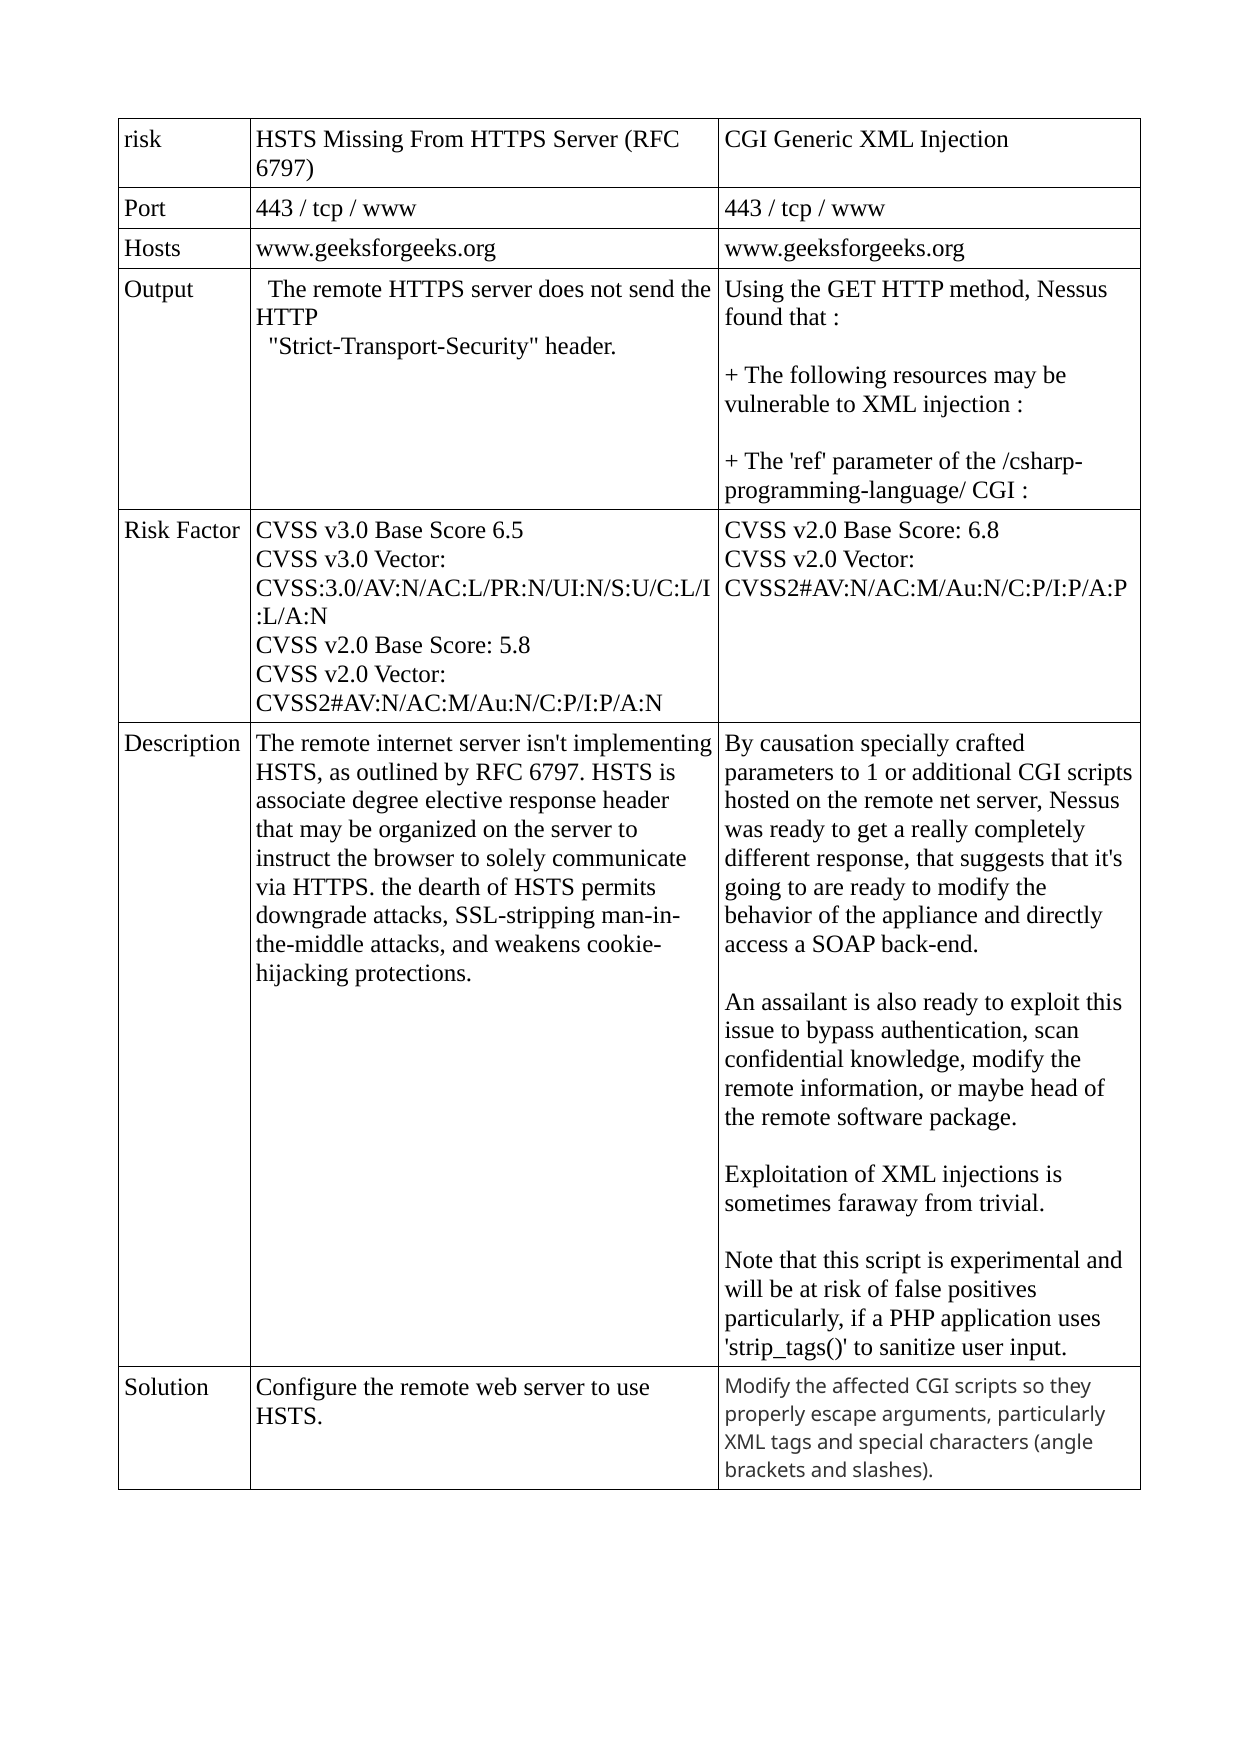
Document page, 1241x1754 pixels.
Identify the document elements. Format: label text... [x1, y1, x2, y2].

table_cell www.geeksforgeeks.org [719, 229, 1140, 268]
table_cell Solution [119, 1367, 250, 1489]
table_header HSTS Missing From HTTPS Server (RFC 6797) [251, 119, 718, 187]
table_cell Risk Factor [119, 510, 250, 722]
table_cell The remote internet server isn't implementing HSTS, as outlined by RFC 6797. HSTS is associate degree elective response header that may be organized on the server to instruct the browser to solely communicate via HTTPS. the dearth of HSTS permits downgrade attacks, SSL-stripping man-in-the-middle attacks, and weakens cookie-hijacking protections. [251, 723, 718, 1366]
table_cell Using the GET HTTP method, Nessus found that : + The following resources may be vulnerable to XML injection : + The 'ref' parameter of the /csharp-programming-language/ CGI : [719, 269, 1140, 509]
table_cell The remote HTTPS server does not send the HTTP "Strict-Transport-Security" header. [251, 269, 718, 509]
table_cell Port [119, 188, 250, 227]
table_cell 443 / tcp / www [251, 188, 718, 227]
table_cell Hosts [119, 229, 250, 268]
table_cell www.geeksforgeeks.org [251, 229, 718, 268]
table_cell CVSS v3.0 Base Score 6.5 CVSS v3.0 Vector: CVSS:3.0/AV:N/AC:L/PR:N/UI:N/S:U/C:L/I:L/A:N CVSS v2.0 Base Score: 5.8 CVSS v2.0 Vector: CVSS2#AV:N/AC:M/Au:N/C:P/I:P/A:N [251, 510, 718, 722]
table_header CGI Generic XML Injection [719, 119, 1140, 187]
table_cell CVSS v2.0 Base Score: 6.8 CVSS v2.0 Vector: CVSS2#AV:N/AC:M/Au:N/C:P/I:P/A:P [719, 510, 1140, 722]
table_cell By causation specially crafted parameters to 1 or additional CGI scripts hosted on the remote net server, Nessus was ready to get a really completely different response, that suggests that it's going to are ready to modify the behavior of the appliance and directly access a SOAP back-end. An assailant is also ready to exploit this issue to bypass authentication, scan confidential knowledge, modify the remote information, or maybe head of the remote software package. Exploitation of XML injections is sometimes faraway from trivial. Note that this script is experimental and will be at risk of false positives particularly, if a PHP application uses 'strip_tags()' to sanitize user input. [719, 723, 1140, 1366]
table_cell Modify the affected CGI scripts so they properly escape arguments, particularly XML tags and special characters (angle brackets and slashes). [719, 1367, 1140, 1489]
table_cell Configure the remote web server to use HSTS. [251, 1367, 718, 1489]
table_cell Description [119, 723, 250, 1366]
table_cell 443 / tcp / www [719, 188, 1140, 227]
table_cell Output [119, 269, 250, 509]
table_header risk [119, 119, 250, 187]
